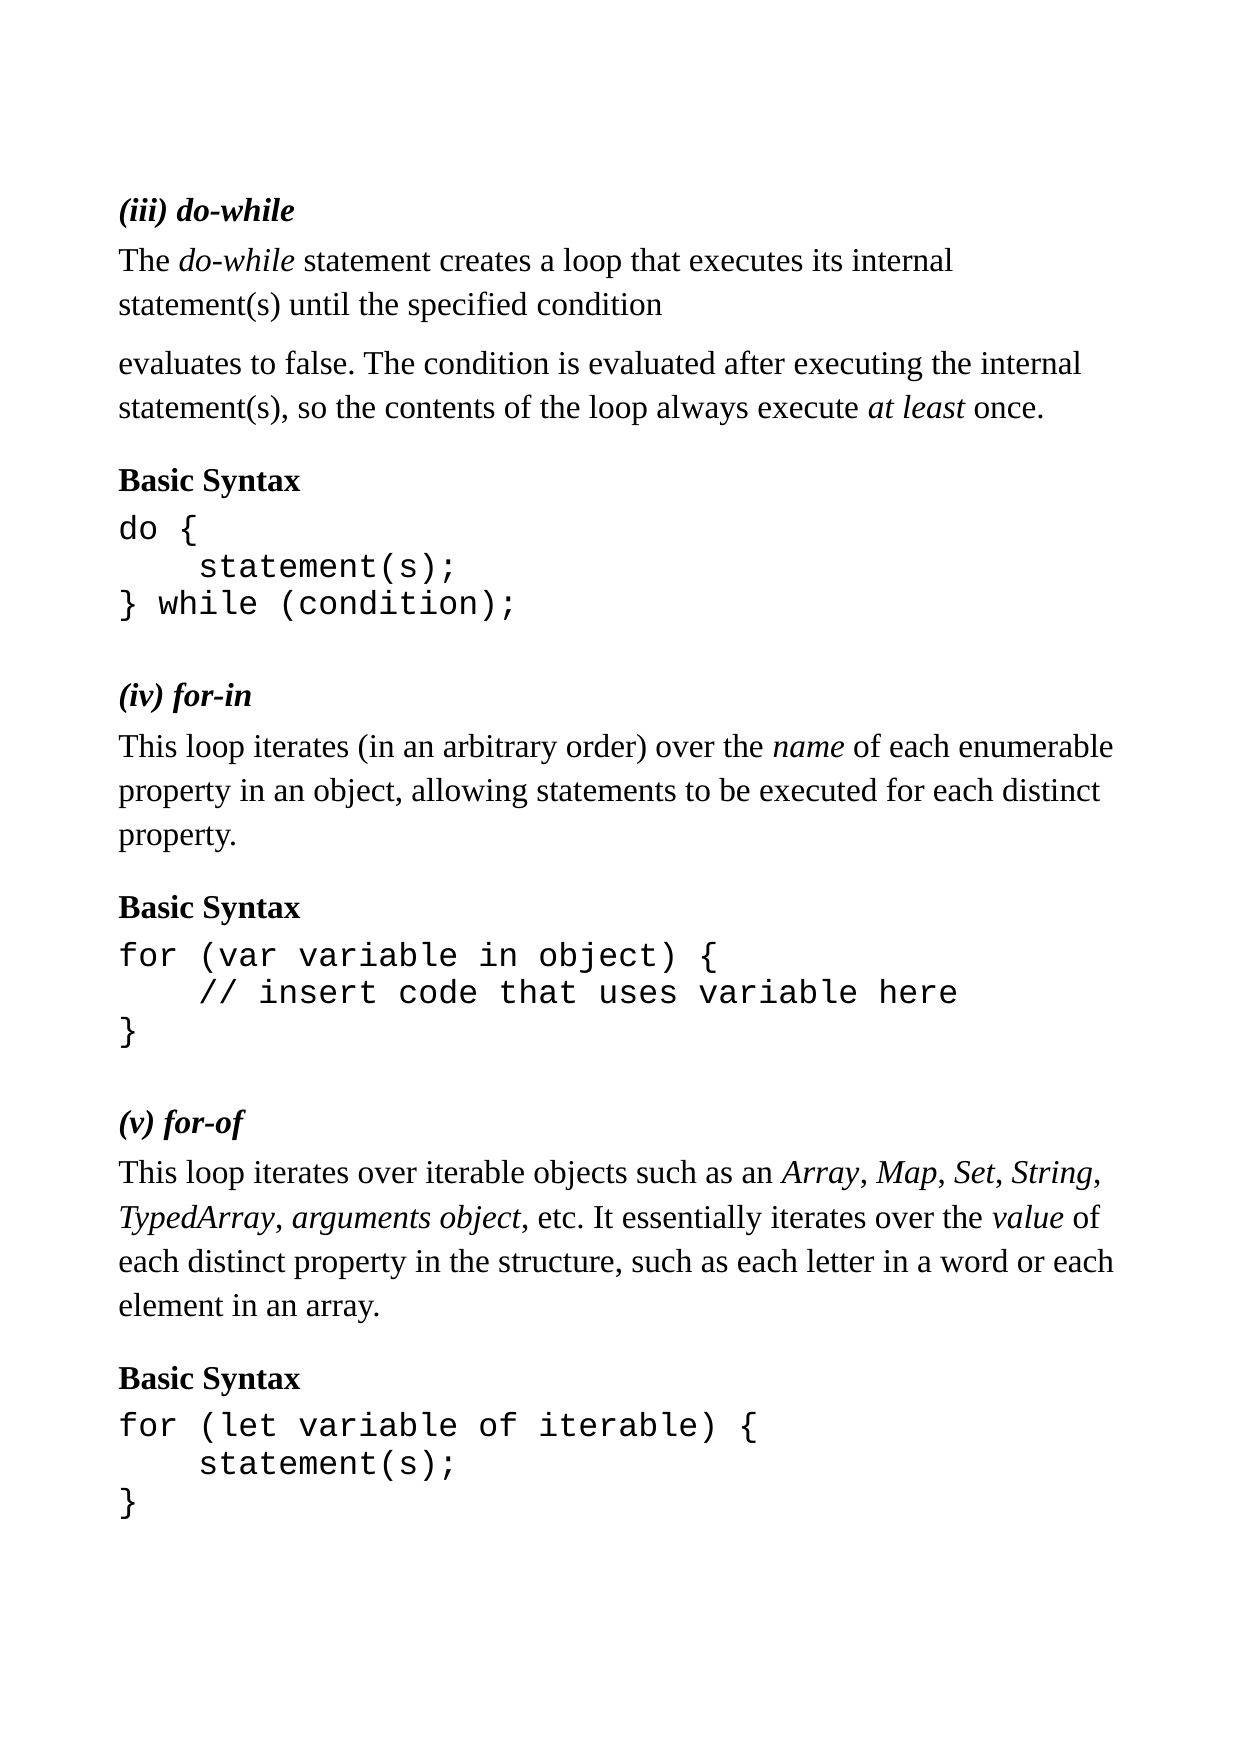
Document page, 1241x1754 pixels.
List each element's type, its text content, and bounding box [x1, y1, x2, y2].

text This loop iterates (in an arbitrary order) over the name of each enumerable property in an object, allowing statements to be executed for each distinct property. [118, 726, 1122, 852]
text for (let variable of iterable) { [118, 1409, 1122, 1447]
text do { [118, 511, 1122, 549]
subtitle (iii) do-while [118, 190, 1122, 228]
subtitle (v) for-of [118, 1102, 1122, 1140]
subtitle Basic Syntax [118, 1358, 1122, 1397]
text // insert code that uses variable here [118, 976, 1122, 1014]
text statement(s); [118, 549, 1122, 587]
text for (var variable in object) { [118, 938, 1122, 976]
subtitle Basic Syntax [118, 461, 1122, 499]
text The do-while statement creates a loop that executes its internal statement(s) until the specified condition [118, 241, 1122, 323]
text } [118, 1014, 1122, 1052]
text } [118, 1485, 1122, 1522]
subtitle (iv) for-in [118, 675, 1122, 713]
subtitle Basic Syntax [118, 887, 1122, 926]
text statement(s); [118, 1447, 1122, 1485]
text evaluates to false. The condition is evaluated after executing the internal statement(s), so the contents of the loop always execute at least once. [118, 343, 1122, 426]
text } while (condition); [118, 587, 1122, 625]
text This loop iterates over iterable objects such as an Array, Map, Set, String, TypedArray, arguments object, etc. It essentially iterates over the value of each distinct property in the structure, such as each letter in a word or each element in an array. [118, 1153, 1122, 1323]
